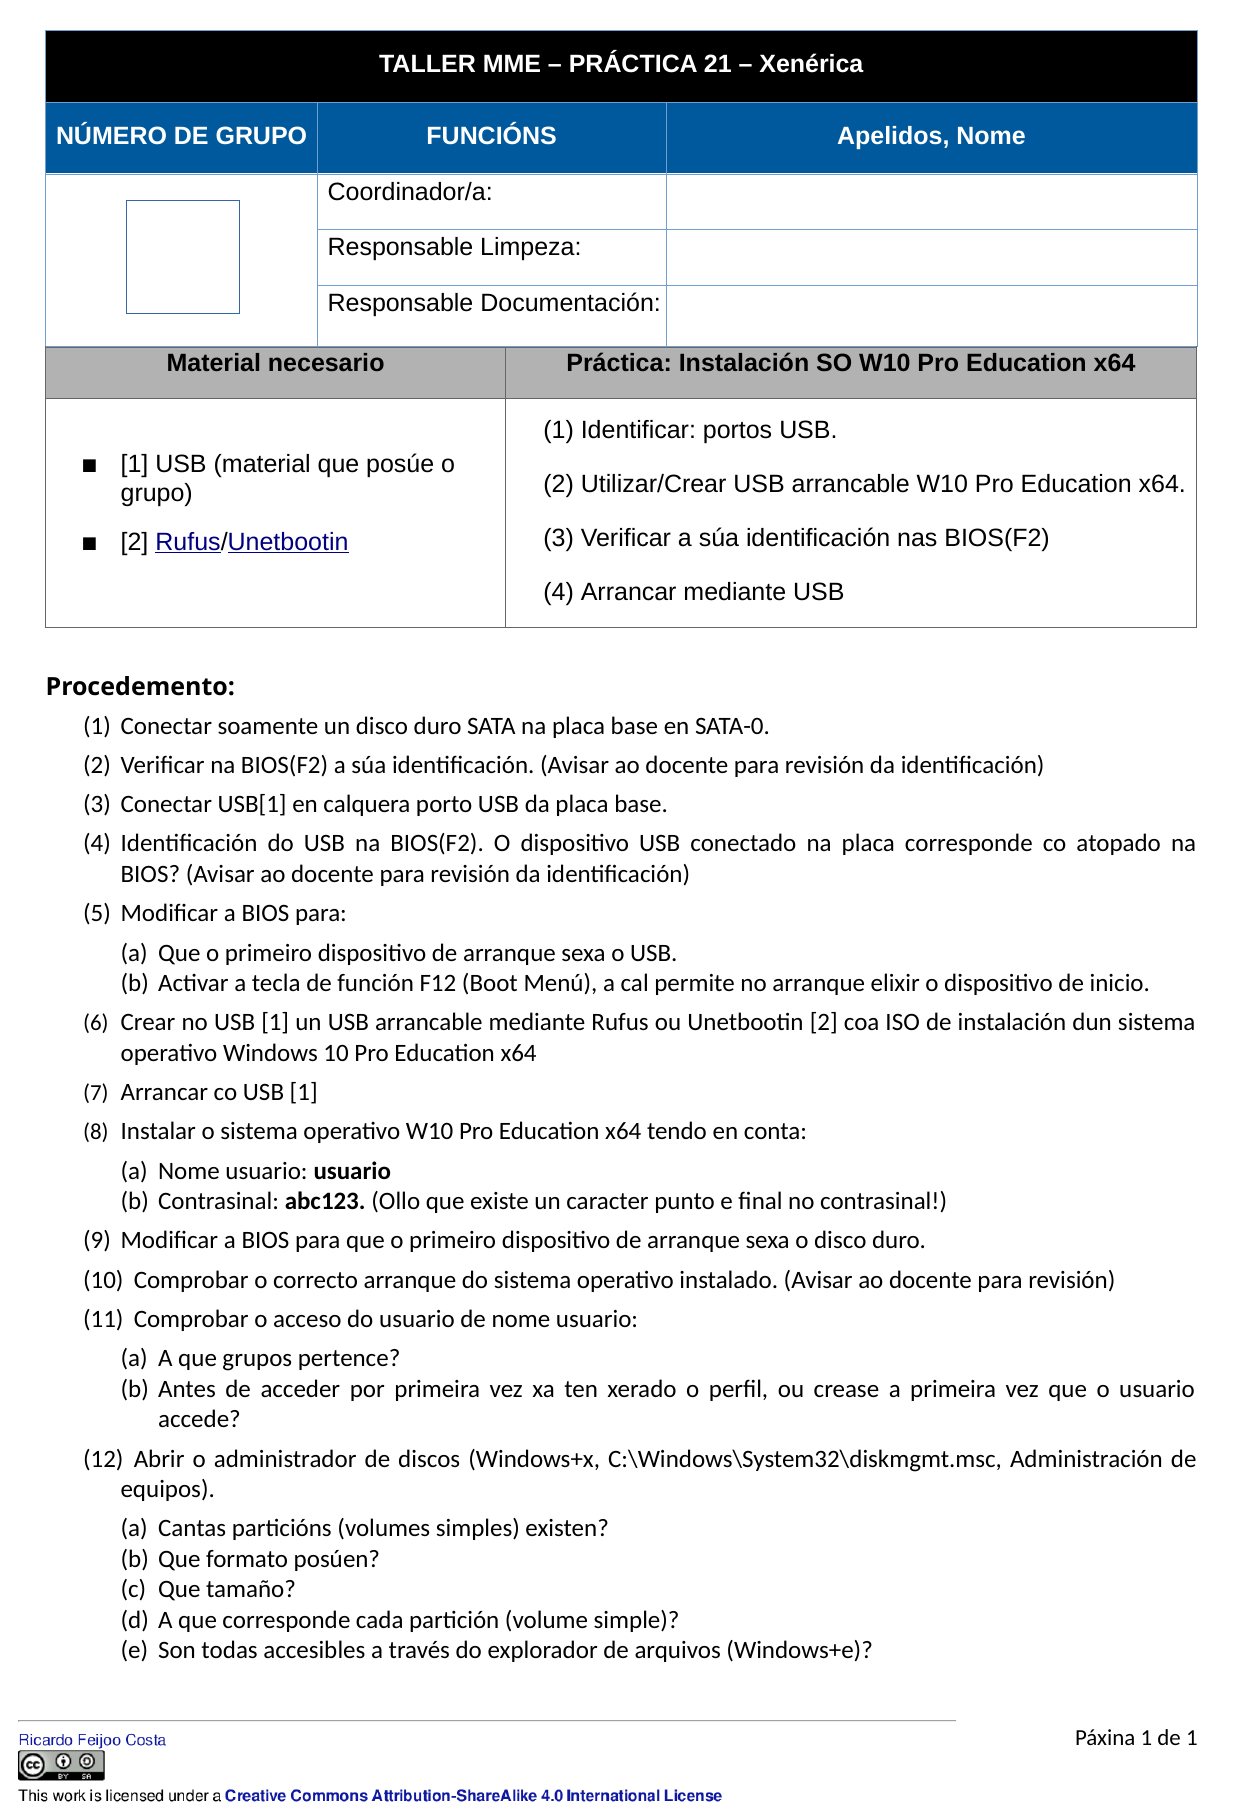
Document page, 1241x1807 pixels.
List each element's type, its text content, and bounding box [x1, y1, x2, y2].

table_cell [667, 286, 1197, 346]
list Que formato posúen? [120, 1543, 1197, 1573]
table_header Material necesario [46, 348, 505, 398]
list Antes de acceder por primeira vez xa ten xerado o perfil, ou crease a primeira vez que o usuario accede? [120, 1373, 1197, 1434]
table_cell [1] USB (material que posúe o grupo) [2] Rufus/Unetbootin [46, 399, 505, 627]
list Nome usuario: usuario [120, 1155, 1197, 1185]
list Comprobar o acceso do usuario de nome usuario: [83, 1303, 1197, 1334]
list Conectar soamente un disco duro SATA na placa base en SATA-0. [83, 710, 1197, 740]
table_header Práctica: Instalación SO W10 Pro Education x64 [506, 348, 1196, 398]
list Modificar a BIOS para: [83, 897, 1197, 928]
table_cell Apelidos, Nome [667, 103, 1197, 173]
list Cantas particións (volumes simples) existen? [120, 1512, 1197, 1543]
list Instalar o sistema operativo W10 Pro Education x64 tendo en conta: [83, 1116, 1197, 1146]
table_header TALLER MME – PRÁCTICA 21 – Xenérica [46, 31, 1197, 102]
table_cell [667, 175, 1197, 229]
list Identificación do USB na BIOS(F2). O dispositivo USB conectado na placa corresponde co atopado na BIOS? (Avisar ao docente para revisión da identificación) [83, 828, 1197, 889]
table_cell Identificar: portos USB. Utilizar/Crear USB arrancable W10 Pro Education x64. Verificar a súa identificación nas BIOS(F2) Arrancar mediante USB [506, 399, 1196, 627]
table_cell Coordinador/a: [318, 175, 666, 229]
table_cell [667, 230, 1197, 284]
list Crear no USB [1] un USB arrancable mediante Rufus ou Unetbootin [2] coa ISO de instalación dun sistema operativo Windows 10 Pro Education x64 [83, 1006, 1197, 1067]
list Conectar USB[1] en calquera porto USB da placa base. [83, 788, 1197, 819]
list Verificar na BIOS(F2) a súa identificación. (Avisar ao docente para revisión da identificación) [83, 749, 1197, 779]
list Abrir o administrador de discos (Windows+x, C:\Windows\System32\diskmgmt.msc, Administración de equipos). [83, 1443, 1197, 1504]
list Que o primeiro dispositivo de arranque sexa o USB. [120, 937, 1197, 967]
list Son todas accesibles a través do explorador de arquivos (Windows+e)? [120, 1634, 1197, 1665]
table_cell FUNCIÓNS [318, 103, 666, 173]
list A que corresponde cada partición (volume simple)? [120, 1604, 1197, 1634]
list Que tamaño? [120, 1573, 1197, 1604]
table_cell NÚMERO DE GRUPO [46, 103, 317, 173]
list Contrasinal: abc123. (Ollo que existe un caracter punto e final no contrasinal!) [120, 1185, 1197, 1216]
table_cell Responsable Documentación: [318, 286, 666, 346]
text Procedemento: [45, 669, 1197, 703]
list A que grupos pertence? [120, 1342, 1197, 1373]
list Activar a tecla de función F12 (Boot Menú), a cal permite no arranque elixir o dispositivo de inicio. [120, 967, 1197, 998]
picture [8, 1715, 957, 1806]
table_cell [46, 175, 317, 346]
list Arrancar co USB [1] [83, 1076, 1197, 1107]
list Modificar a BIOS para que o primeiro dispositivo de arranque sexa o disco duro. [83, 1224, 1197, 1255]
list Comprobar o correcto arranque do sistema operativo instalado. (Avisar ao docente para revisión) [83, 1264, 1197, 1294]
table_cell Responsable Limpeza: [318, 230, 666, 284]
